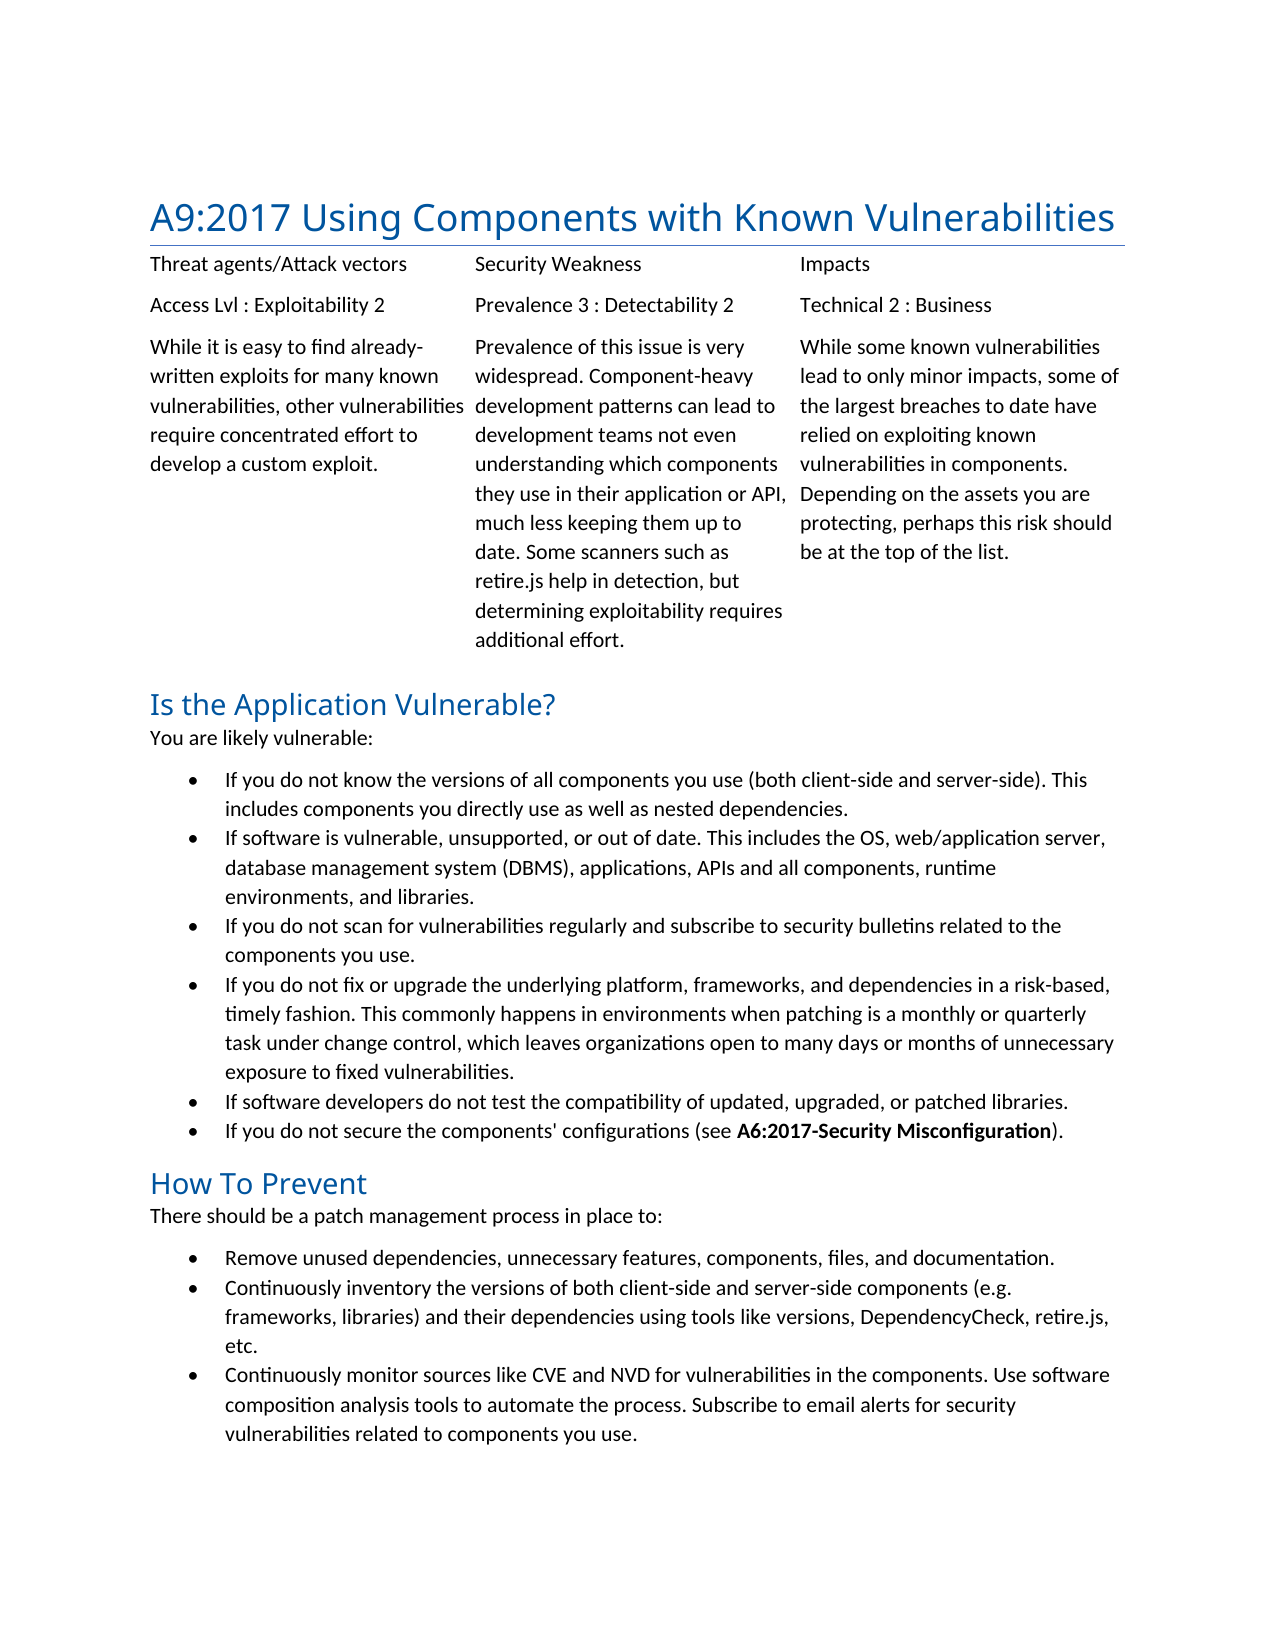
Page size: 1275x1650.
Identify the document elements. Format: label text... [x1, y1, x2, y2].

table_cell Technical 2 : Business [800, 292, 1125, 333]
table_header Threat agents/Attack vectors [150, 250, 475, 292]
text You are likely vulnerable: [150, 724, 1125, 751]
list If software is vulnerable, unsupported, or out of date. This includes the OS, web/application server, database management system (DBMS), applications, APIs and all components, runtime environments, and libraries. [187, 824, 1125, 909]
table_header Security Weakness [475, 250, 800, 292]
table_cell While it is easy to find already-written exploits for many known vulnerabilities, other vulnerabilities require concentrated effort to develop a custom exploit. [150, 333, 475, 668]
subtitle A9:2017 Using Components with Known Vulnerabilities [150, 192, 1125, 245]
list If you do not know the versions of all components you use (both client-side and server-side). This includes components you directly use as well as nested dependencies. [187, 766, 1125, 822]
list Remove unused dependencies, unnecessary features, components, files, and documentation. [187, 1244, 1125, 1271]
table_header Impacts [800, 250, 1125, 292]
subtitle How To Prevent [150, 1163, 1125, 1203]
list If you do not scan for vulnerabilities regularly and subscribe to security bulletins related to the components you use. [187, 912, 1125, 968]
list If software developers do not test the compatibility of updated, upgraded, or patched libraries. [187, 1088, 1125, 1114]
table_cell While some known vulnerabilities lead to only minor impacts, some of the largest breaches to date have relied on exploiting known vulnerabilities in components. Depending on the assets you are protecting, perhaps this risk should be at the top of the list. [800, 333, 1125, 668]
list If you do not fix or upgrade the underlying platform, frameworks, and dependencies in a risk-based, timely fashion. This commonly happens in environments when patching is a monthly or quarterly task under change control, which leaves organizations open to many days or months of unnecessary exposure to fixed vulnerabilities. [187, 971, 1125, 1085]
list Continuously inventory the versions of both client-side and server-side components (e.g. frameworks, libraries) and their dependencies using tools like versions, DependencyCheck, retire.js, etc. [187, 1274, 1125, 1359]
text There should be a patch management process in place to: [150, 1203, 1125, 1229]
table_cell Prevalence of this issue is very widespread. Component-heavy development patterns can lead to development teams not even understanding which components they use in their application or API, much less keeping them up to date. Some scanners such as retire.js help in detection, but determining exploitability requires additional effort. [475, 333, 800, 668]
subtitle Is the Application Vulnerable? [150, 684, 1125, 724]
list Continuously monitor sources like CVE and NVD for vulnerabilities in the components. Use software composition analysis tools to automate the process. Subscribe to email alerts for security vulnerabilities related to components you use. [187, 1362, 1125, 1447]
list If you do not secure the components' configurations (see A6:2017-Security Misconfiguration). [187, 1117, 1125, 1144]
table_cell Access Lvl : Exploitability 2 [150, 292, 475, 333]
table_cell Prevalence 3 : Detectability 2 [475, 292, 800, 333]
